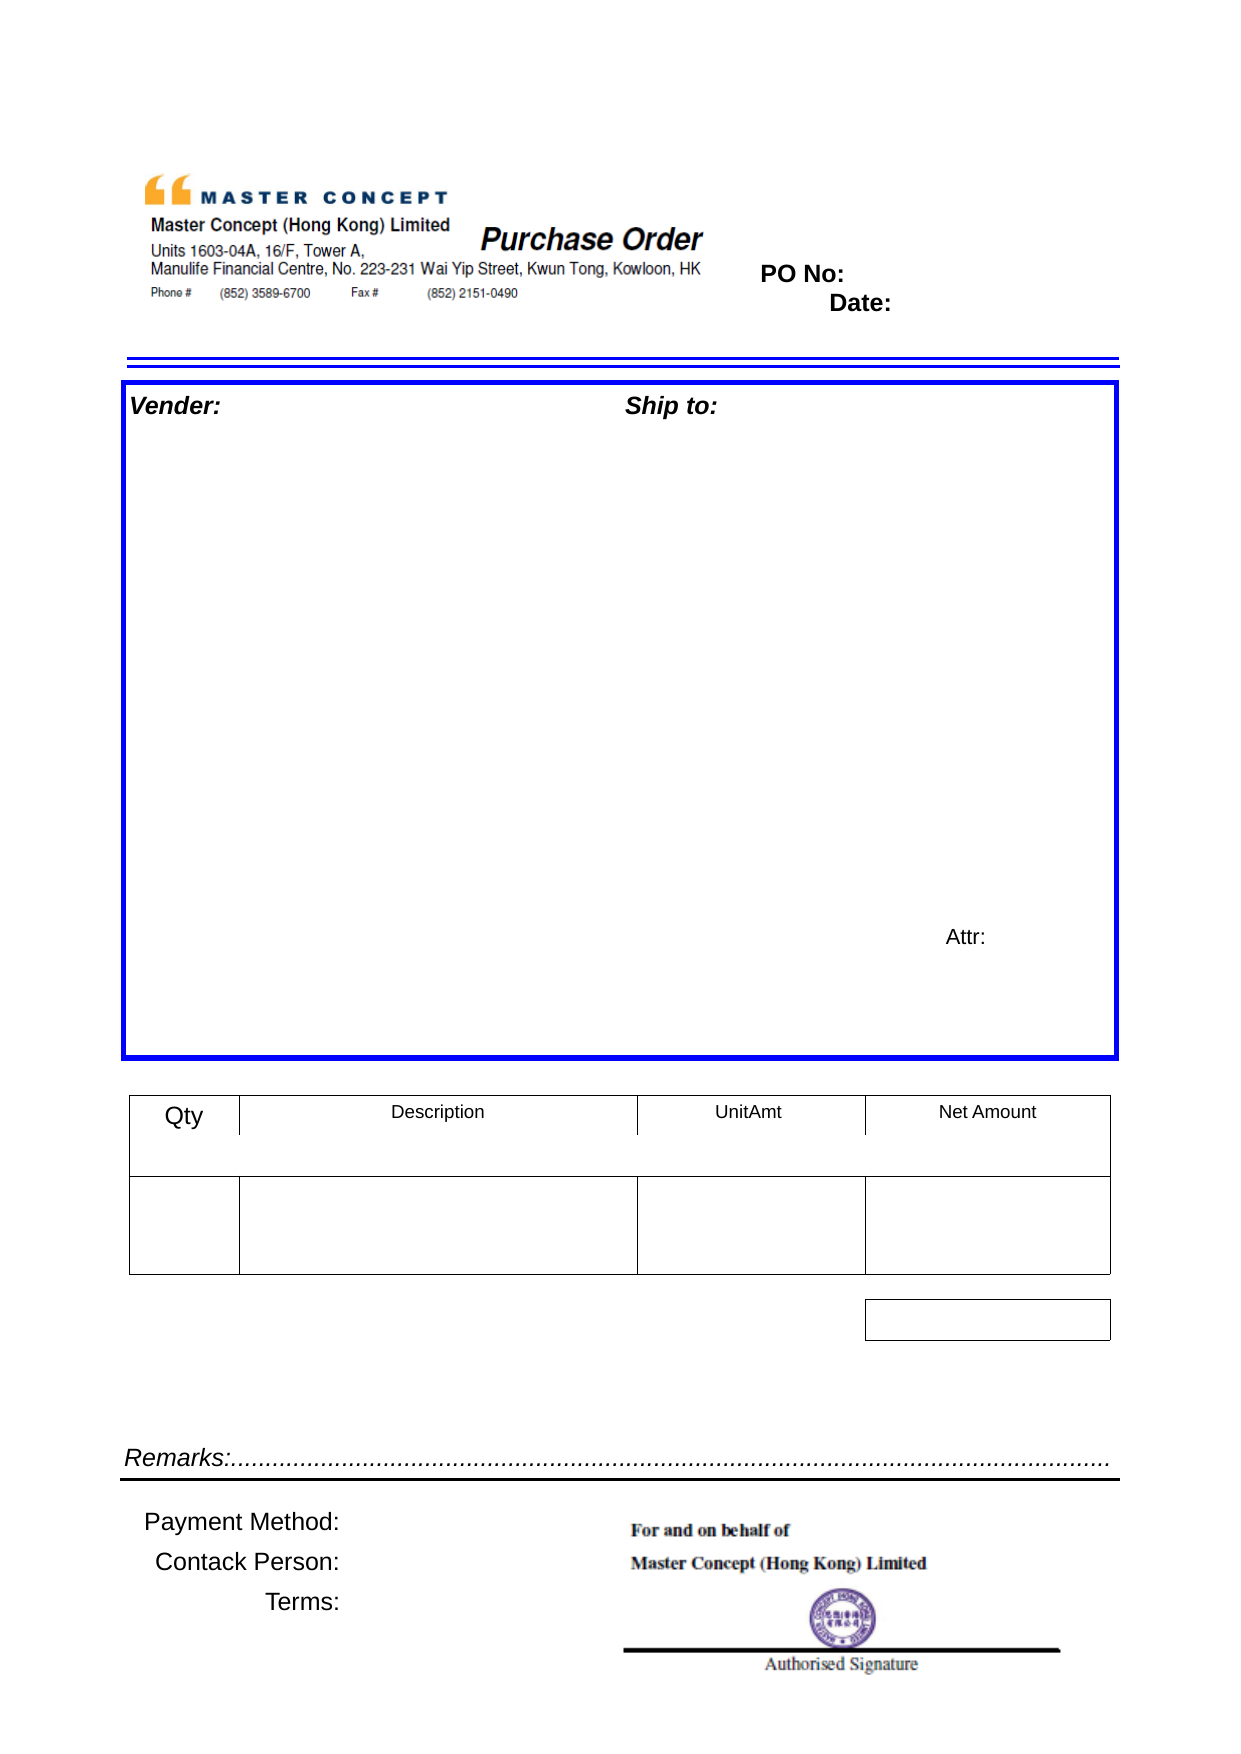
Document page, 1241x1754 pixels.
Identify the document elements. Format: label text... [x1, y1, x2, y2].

table_cell <o.amount_untaxed> [866, 1300, 1110, 1340]
table_header [118, 133, 1122, 1437]
table_cell <line.price_subtotal> [866, 1177, 1110, 1273]
table_cell [637, 1299, 865, 1340]
table_cell Vender: <o.partner_id.name or ''> <if test="o.partner_address_id.street"> <o.partner_address_id.street or ''> </if> <if test="o.partner_address_id.street2"> <o.partner_address_id.street2 or ''> </if> <if test="o.partner_address_id.zip"><o.partner_address_id.zip or ''></if> <if test="o.partner_address_id.city"><o.partner_address_id.city or ''></if> <if test='o.partner_address_id.country_id'> <o.partner_address_id.country_id.name or ''> </if> [126, 385, 619, 1055]
table_header Net Amount [866, 1096, 1110, 1135]
picture [135, 166, 708, 304]
table_header [345, 1501, 507, 1541]
table_header Payment Method: [124, 1501, 345, 1541]
table_cell <line.name or''> [240, 1177, 637, 1273]
table_header PO No:<o.name or ''> Date:<o.date_order> [123, 138, 1116, 380]
table_cell [129, 1299, 239, 1340]
table_header UnitAmt [638, 1096, 865, 1135]
table_cell <line.price_unit> [638, 1177, 865, 1273]
table_cell </for> [129, 1275, 1110, 1299]
table_cell Ship to: <if test="o.dest_address_id"> <if test="o.dest_address_id.street"> <o.dest_address_id.street or ''> </if> <if test="o.dest_address_id.partner_id.title"> <( o.dest_address_id.partner_id.title and o.dest_address_id.partner_id.title.name) or '' ><(o.dest_address_id.partner_id and addr.partner_id.name) or '' > </if> <if test="o.dest_address_id.street2"> <o.dest_address_id.street2 or ''> </if> <if test="o.dest_address_id.zip"><o.dest_address_id.zip or ''></if> <if test="o.dest_address_id.city"><o.dest_address_id.city or ''></if> <if test='o.dest_address_id.country_id'> <o.dest_address_id.country_id.name or ''> </if> <if test="o.dest_address_id.name">Attr:<o.dest_address_id.name or ''></if> <if test="o.dest_address_id.phone"><o.dest_address_id.phone or ''></if> </if> [619, 385, 1114, 1055]
table_header Qty [130, 1096, 239, 1135]
table_cell [345, 1541, 507, 1581]
table_header Description [240, 1096, 637, 1135]
table_cell <line.product_qty> [130, 1177, 239, 1273]
table_cell [239, 1299, 637, 1340]
table_cell Remarks:............................................................................................................................... [118, 1438, 1122, 1627]
table_cell <for each="line in o.order_line"> [130, 1135, 1110, 1176]
table_cell [123, 1061, 1116, 1403]
text <setLang(o.partner_id.lang)> [118, 118, 1122, 132]
picture [605, 1510, 1103, 1697]
table_cell [345, 1581, 507, 1621]
table_cell Terms: [124, 1581, 345, 1621]
table_cell Contack Person: [124, 1541, 345, 1581]
